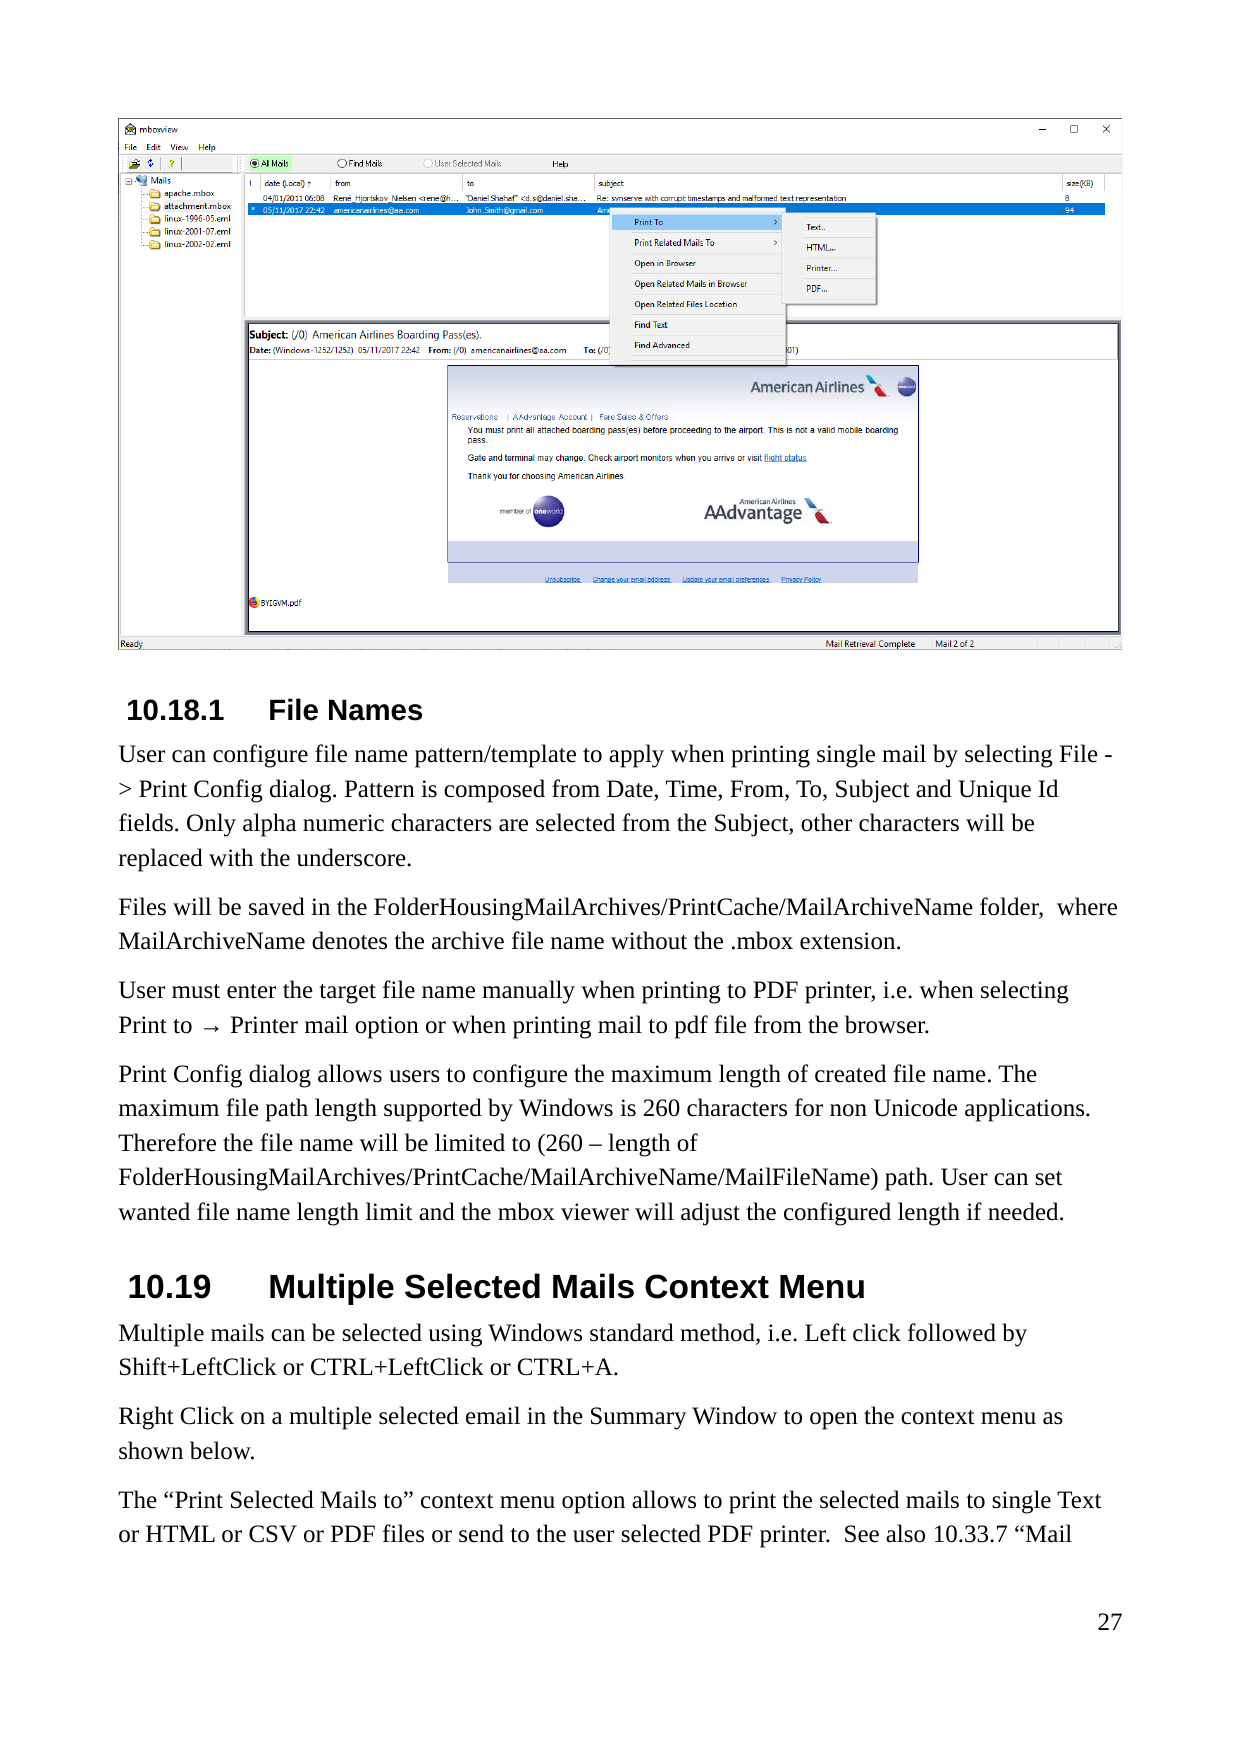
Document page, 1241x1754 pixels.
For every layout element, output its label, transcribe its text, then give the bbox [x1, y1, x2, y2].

text The “Print Selected Mails to” context menu option allows to print the selected mails to single Text or HTML or CSV or PDF files or send to the user selected PDF printer. See also 10.33.7 “Mail [118, 1485, 1122, 1548]
text User must enter the target file name manually when printing to PDF printer, i.e. when selecting Print to → Printer mail option or when printing mail to pdf file from the browser. [118, 975, 1122, 1038]
text Print Config dialog allows users to configure the maximum length of created file name. The maximum file path length supported by Windows is 260 characters for non Unicode applications. Therefore the file name will be limited to (260 – length of FolderHousingMailArchives/PrintCache/MailArchiveName/MailFileName) path. User can set wanted file name length limit and the mbox viewer will adjust the configured length if needed. [118, 1059, 1122, 1225]
text User can configure file name pattern/template to apply when printing single mail by selecting File -> Print Config dialog. Pattern is composed from Date, Time, From, To, Subject and Unique Id fields. Only alpha numeric characters are selected from the Subject, other characters will be replaced with the underscore. [118, 739, 1122, 871]
picture [118, 118, 1123, 650]
subtitle File Names [118, 693, 1122, 727]
text Multiple mails can be selected using Windows standard method, i.e. Left click followed by Shift+LeftClick or CTRL+LeftClick or CTRL+A. [118, 1318, 1122, 1381]
text Right Click on a multiple selected email in the Summary Window to open the context menu as shown below. [118, 1401, 1122, 1464]
subtitle Multiple Selected Mails Context Menu [118, 1267, 1122, 1305]
text Files will be saved in the FolderHousingMailArchives/PrintCache/MailArchiveName folder, where MailArchiveName denotes the archive file name without the .mbox extension. [118, 892, 1122, 955]
